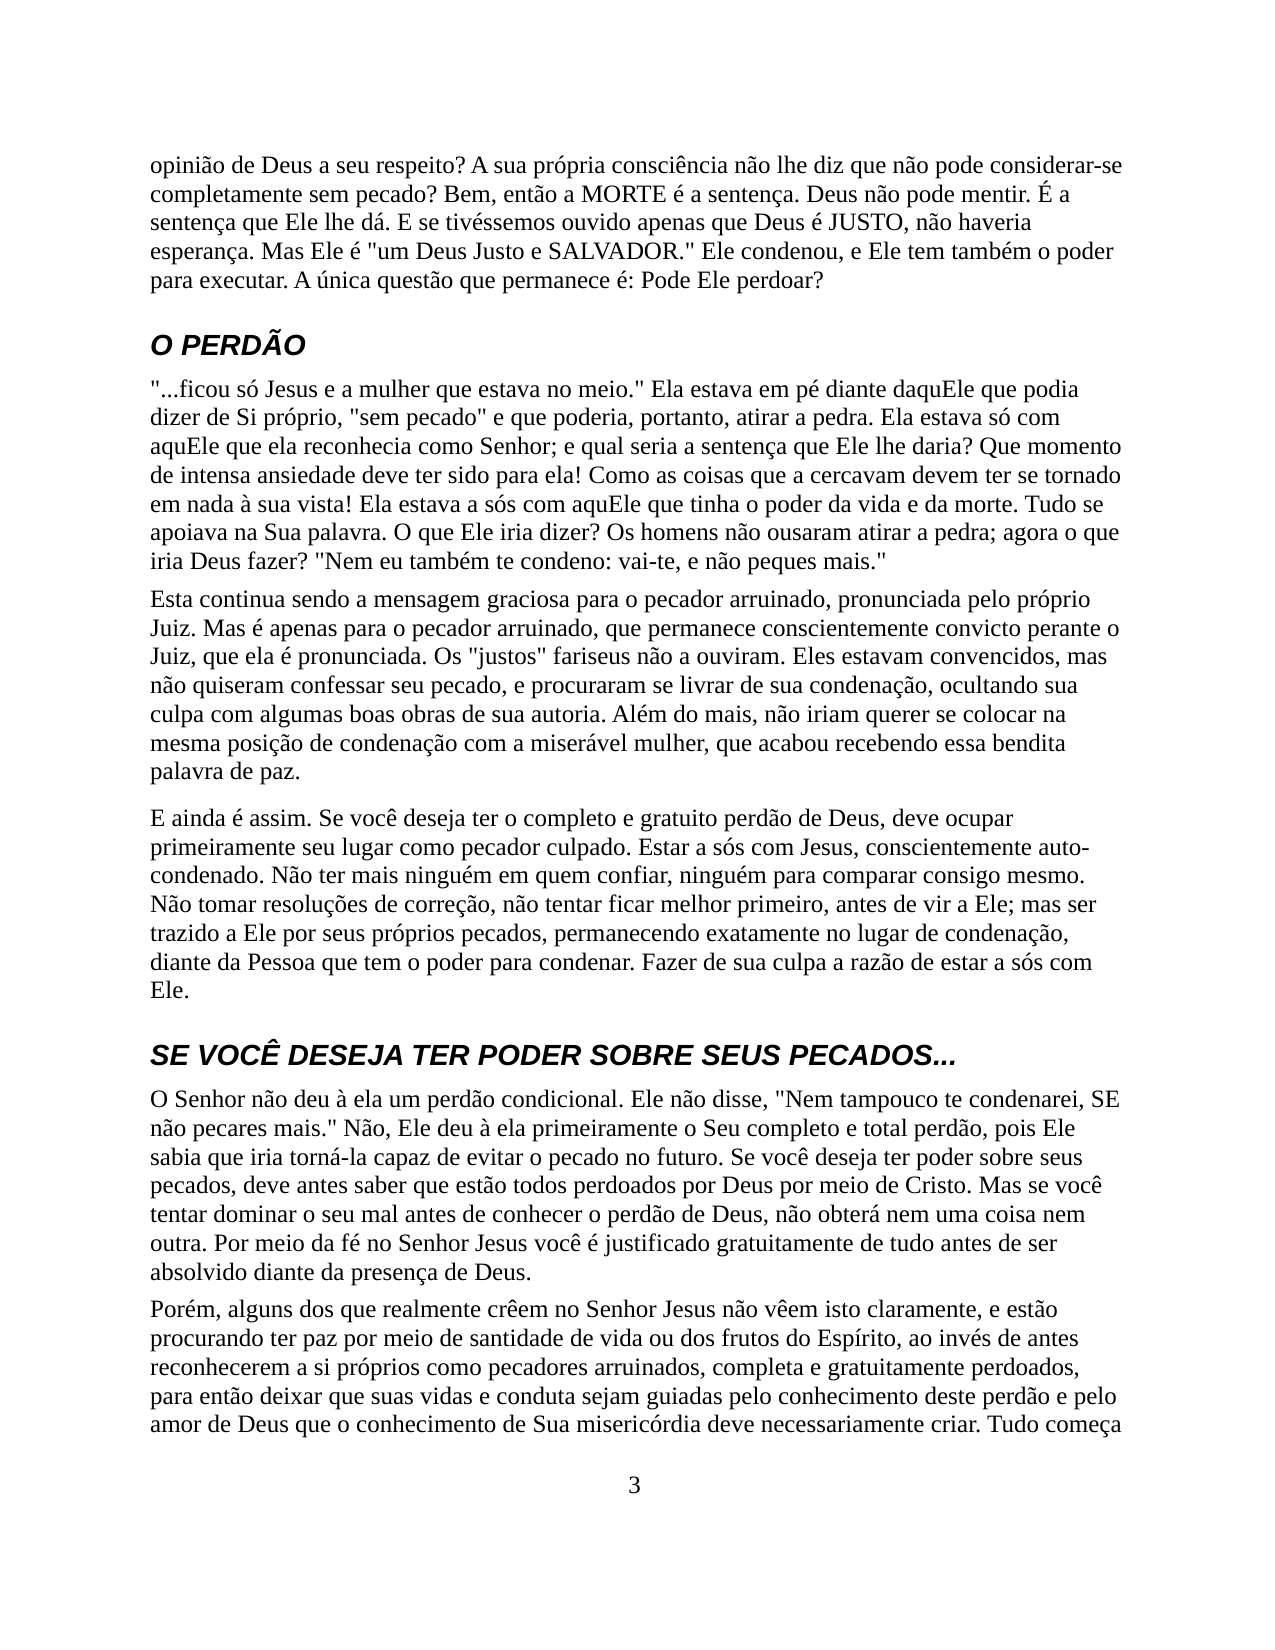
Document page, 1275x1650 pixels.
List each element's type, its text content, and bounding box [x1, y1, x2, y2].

text Porém, alguns dos que realmente crêem no Senhor Jesus não vêem isto claramente, e estão procurando ter paz por meio de santidade de vida ou dos frutos do Espírito, ao invés de antes reconhecerem a si próprios como pecadores arruinados, completa e gratuitamente perdoados, para então deixar que suas vidas e conduta sejam guiadas pelo conhecimento deste perdão e pelo amor de Deus que o conhecimento de Sua misericórdia deve necessariamente criar. Tudo começa [150, 1294, 1125, 1438]
subtitle O PERDÃO [150, 328, 1125, 361]
text O Senhor não deu à ela um perdão condicional. Ele não disse, "Nem tampouco te condenarei, SE não pecares mais." Não, Ele deu à ela primeiramente o Seu completo e total perdão, pois Ele sabia que iria torná-la capaz de evitar o pecado no futuro. Se você deseja ter poder sobre seus pecados, deve antes saber que estão todos perdoados por Deus por meio de Cristo. Mas se você tentar dominar o seu mal antes de conhecer o perdão de Deus, não obterá nem uma coisa nem outra. Por meio da fé no Senhor Jesus você é justificado gratuitamente de tudo antes de ser absolvido diante da presença de Deus. [150, 1084, 1125, 1286]
text "...ficou só Jesus e a mulher que estava no meio." Ela estava em pé diante daquEle que podia dizer de Si próprio, "sem pecado" e que poderia, portanto, atirar a pedra. Ela estava só com aquEle que ela reconhecia como Senhor; e qual seria a sentença que Ele lhe daria? Que momento de intensa ansiedade deve ter sido para ela! Como as coisas que a cercavam devem ter se tornado em nada à sua vista! Ela estava a sós com aquEle que tinha o poder da vida e da morte. Tudo se apoiava na Sua palavra. O que Ele iria dizer? Os homens não ousaram atirar a pedra; agora o que iria Deus fazer? "Nem eu também te condeno: vai-te, e não peques mais." [150, 374, 1125, 575]
text Esta continua sendo a mensagem graciosa para o pecador arruinado, pronunciada pelo próprio Juiz. Mas é apenas para o pecador arruinado, que permanece conscientemente convicto perante o Juiz, que ela é pronunciada. Os "justos" fariseus não a ouviram. Eles estavam convencidos, mas não quiseram confessar seu pecado, e procuraram se livrar de sua condenação, ocultando sua culpa com algumas boas obras de sua autoria. Além do mais, não iriam querer se colocar na mesma posição de condenação com a miserável mulher, que acabou recebendo essa bendita palavra de paz. [150, 584, 1125, 785]
subtitle SE VOCÊ DESEJA TER PODER SOBRE SEUS PECADOS... [150, 1038, 1125, 1072]
text E ainda é assim. Se você deseja ter o completo e gratuito perdão de Deus, deve ocupar primeiramente seu lugar como pecador culpado. Estar a sós com Jesus, conscientemente auto-condenado. Não ter mais ninguém em quem confiar, ninguém para comparar consigo mesmo. Não tomar resoluções de correção, não tentar ficar melhor primeiro, antes de vir a Ele; mas ser trazido a Ele por seus próprios pecados, permanecendo exatamente no lugar de condenação, diante da Pessoa que tem o poder para condenar. Fazer de sua culpa a razão de estar a sós com Ele. [150, 803, 1125, 1004]
text opinião de Deus a seu respeito? A sua própria consciência não lhe diz que não pode considerar-se completamente sem pecado? Bem, então a MORTE é a sentença. Deus não pode mentir. É a sentença que Ele lhe dá. E se tivéssemos ouvido apenas que Deus é JUSTO, não haveria esperança. Mas Ele é "um Deus Justo e SALVADOR." Ele condenou, e Ele tem também o poder para executar. A única questão que permanece é: Pode Ele perdoar? [150, 150, 1125, 294]
